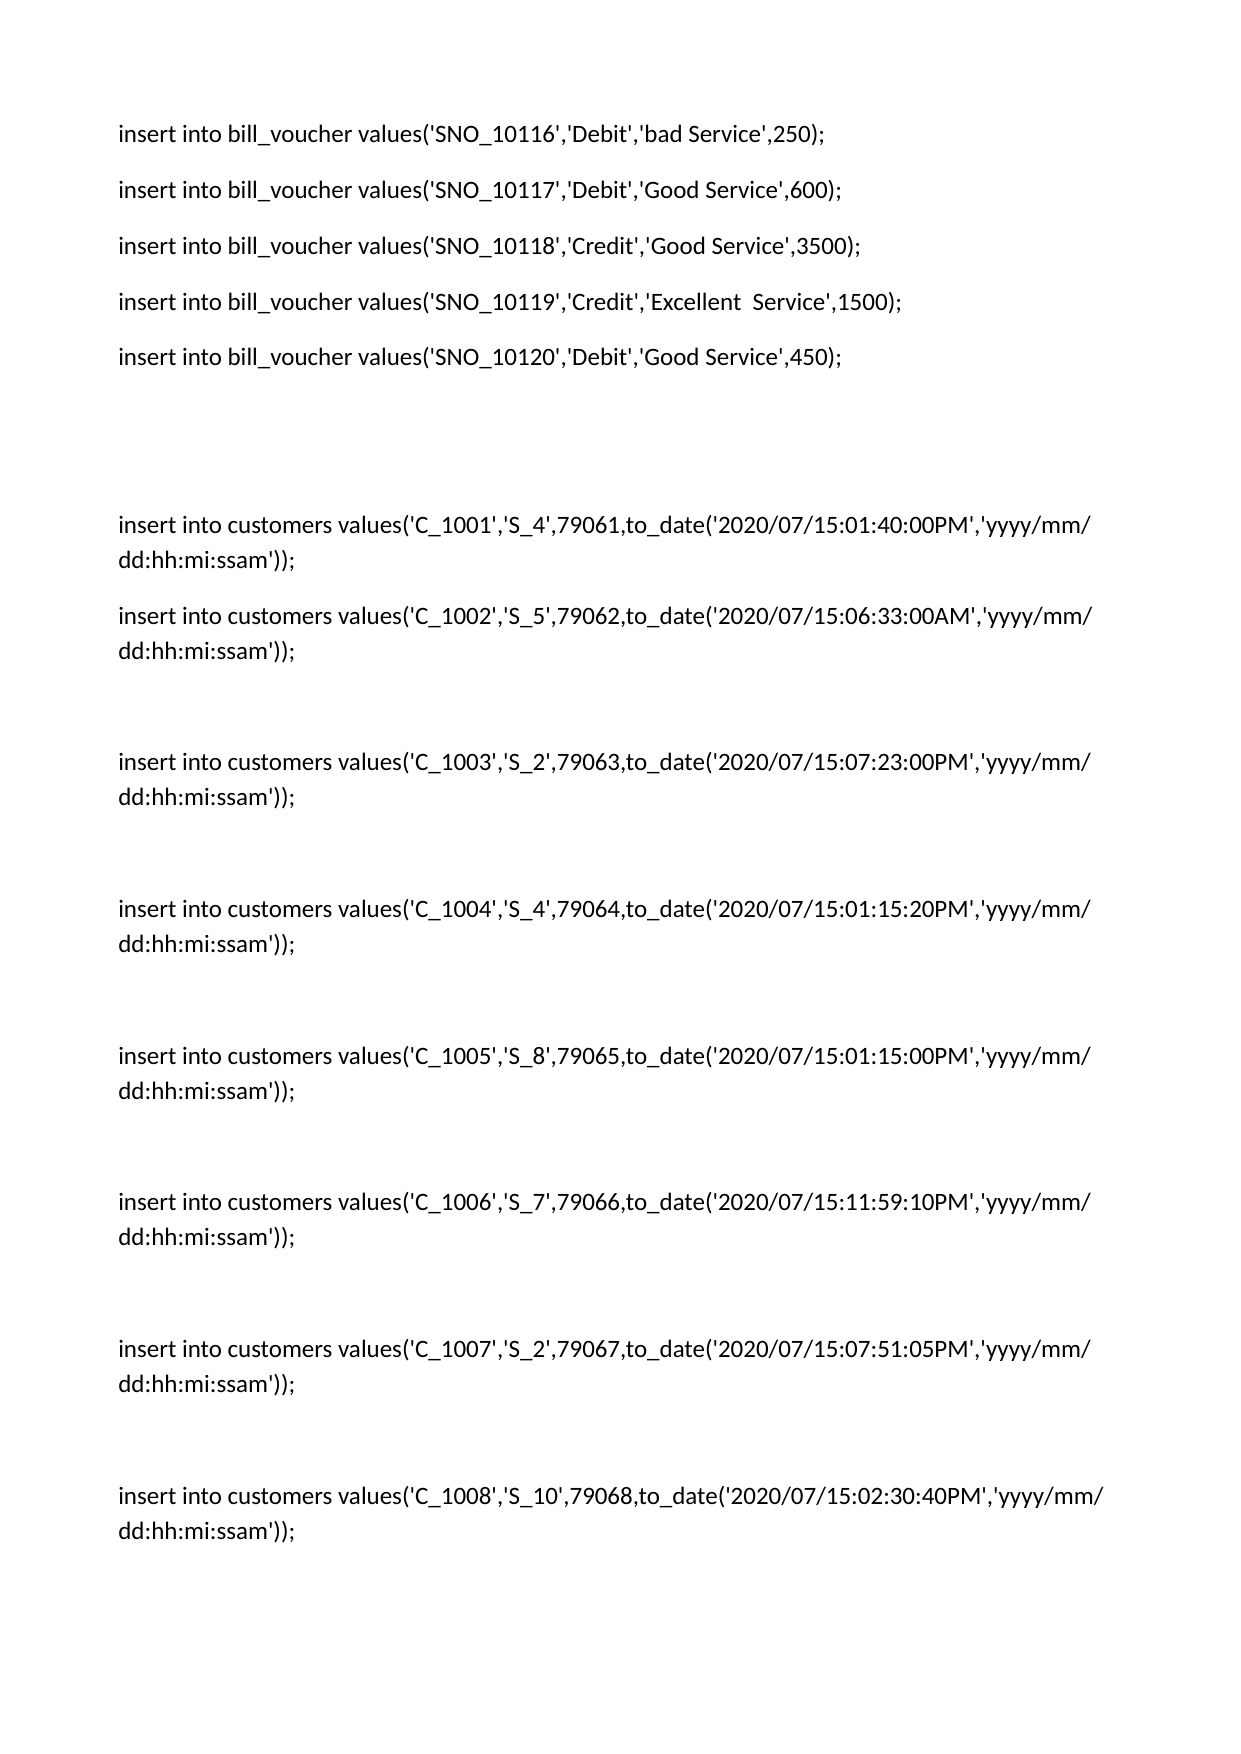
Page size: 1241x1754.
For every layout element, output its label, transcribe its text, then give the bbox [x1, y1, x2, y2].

text insert into customers values('C_1005','S_8',79065,to_date('2020/07/15:01:15:00PM','yyyy/mm/dd:hh:mi:ssam')); [118, 1040, 1122, 1105]
text insert into customers values('C_1007','S_2',79067,to_date('2020/07/15:07:51:05PM','yyyy/mm/dd:hh:mi:ssam')); [118, 1333, 1122, 1399]
text insert into customers values('C_1004','S_4',79064,to_date('2020/07/15:01:15:20PM','yyyy/mm/dd:hh:mi:ssam')); [118, 893, 1122, 959]
text insert into bill_voucher values('SNO_10116','Debit','bad Service',250); [118, 118, 1122, 149]
text insert into customers values('C_1008','S_10',79068,to_date('2020/07/15:02:30:40PM','yyyy/mm/dd:hh:mi:ssam')); [118, 1480, 1122, 1545]
text insert into bill_voucher values('SNO_10118','Credit','Good Service',3500); [118, 230, 1122, 260]
text insert into bill_voucher values('SNO_10117','Debit','Good Service',600); [118, 174, 1122, 204]
text insert into bill_voucher values('SNO_10120','Debit','Good Service',450); [118, 341, 1122, 372]
text insert into customers values('C_1006','S_7',79066,to_date('2020/07/15:11:59:10PM','yyyy/mm/dd:hh:mi:ssam')); [118, 1186, 1122, 1252]
text insert into customers values('C_1003','S_2',79063,to_date('2020/07/15:07:23:00PM','yyyy/mm/dd:hh:mi:ssam')); [118, 746, 1122, 812]
text insert into bill_voucher values('SNO_10119','Credit','Excellent Service',1500); [118, 286, 1122, 316]
text insert into customers values('C_1002','S_5',79062,to_date('2020/07/15:06:33:00AM','yyyy/mm/dd:hh:mi:ssam')); [118, 600, 1122, 665]
text insert into customers values('C_1001','S_4',79061,to_date('2020/07/15:01:40:00PM','yyyy/mm/dd:hh:mi:ssam')); [118, 509, 1122, 574]
